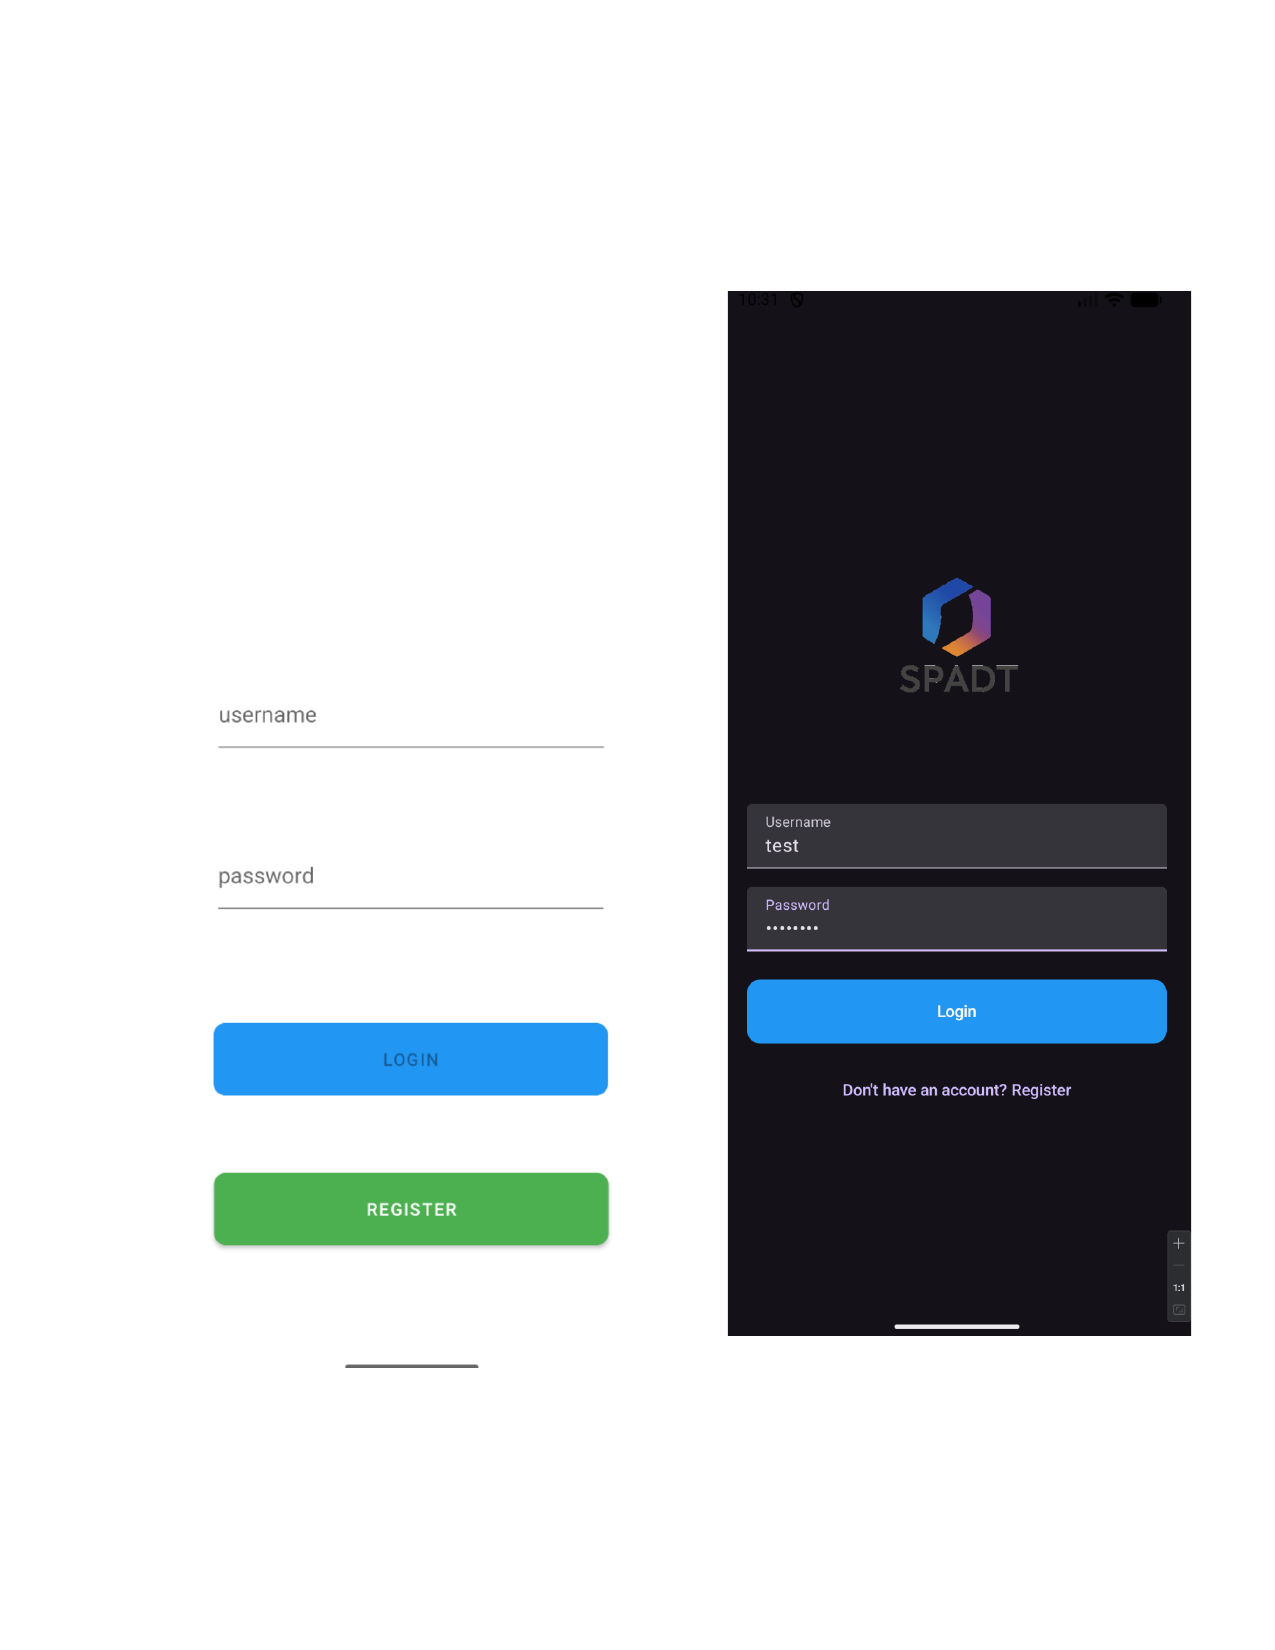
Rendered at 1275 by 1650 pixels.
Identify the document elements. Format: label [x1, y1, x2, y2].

picture [160, 261, 653, 1368]
picture [727, 291, 1192, 1336]
